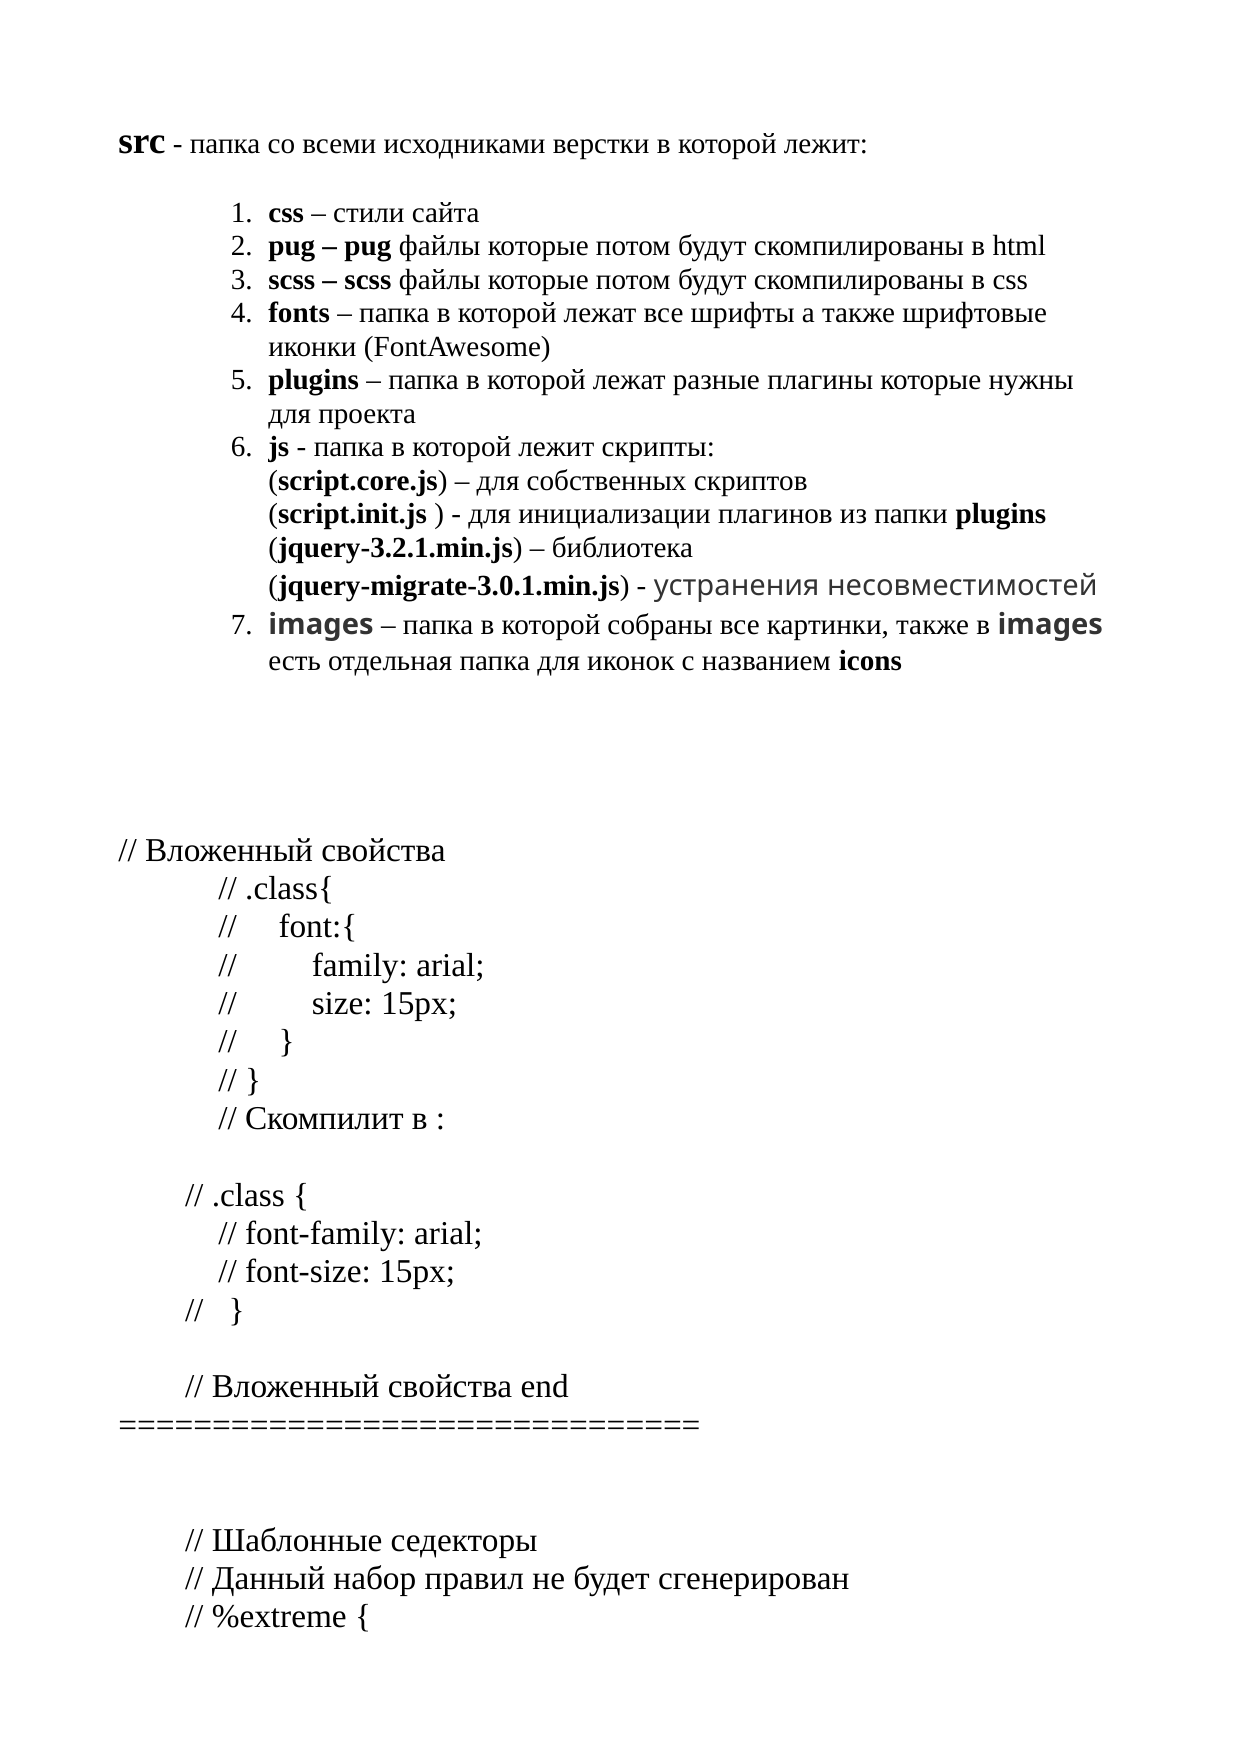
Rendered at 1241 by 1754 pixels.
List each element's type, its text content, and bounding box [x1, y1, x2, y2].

text // } [118, 1022, 1122, 1060]
text // } [118, 1060, 1122, 1098]
list (script.init.js ) - для инициализации плагинов из папки plugins [231, 497, 1122, 530]
text // Вложенный свойства end =============================== [118, 1367, 1122, 1443]
text // Данный набор правил не будет сгенерирован [118, 1558, 1122, 1597]
text // .class { [118, 1175, 1122, 1213]
text // size: 15px; [118, 983, 1122, 1022]
text // Шаблонные седекторы [118, 1520, 1122, 1558]
text src - папка со всеми исходниками верстки в которой лежит: [118, 118, 1122, 161]
list fonts – папка в которой лежат все шрифты а также шрифтовые иконки (FontAwesome) [231, 295, 1122, 362]
text // font:{ [118, 907, 1122, 945]
list pug – pug файлы которые потом будут скомпилированы в html [231, 228, 1122, 262]
list css – стили сайта [231, 195, 1122, 228]
text // } [118, 1290, 1122, 1328]
text // family: arial; [118, 945, 1122, 983]
text // .class{ [118, 868, 1122, 907]
list (script.core.js) – для собственных скриптов [231, 463, 1122, 497]
list scss – scss файлы которые потом будут скомпилированы в css [231, 262, 1122, 295]
list (jquery-migrate-3.0.1.min.js) - устранения несовместимостей [231, 564, 1122, 603]
list js - папка в которой лежит скрипты: [231, 429, 1122, 463]
text // font-size: 15px; [118, 1252, 1122, 1290]
text // %extreme { [118, 1597, 1122, 1635]
text // font-family: arial; [118, 1213, 1122, 1252]
list images – папка в которой собраны все картинки, также в images есть отдельная папка для иконок с названием icons [231, 603, 1122, 677]
list plugins – папка в которой лежат разные плагины которые нужны для проекта [231, 362, 1122, 429]
text // Скомпилит в : [118, 1098, 1122, 1137]
list (jquery-3.2.1.min.js) – библиотека [231, 530, 1122, 564]
text // Вложенный свойства [118, 830, 1122, 868]
